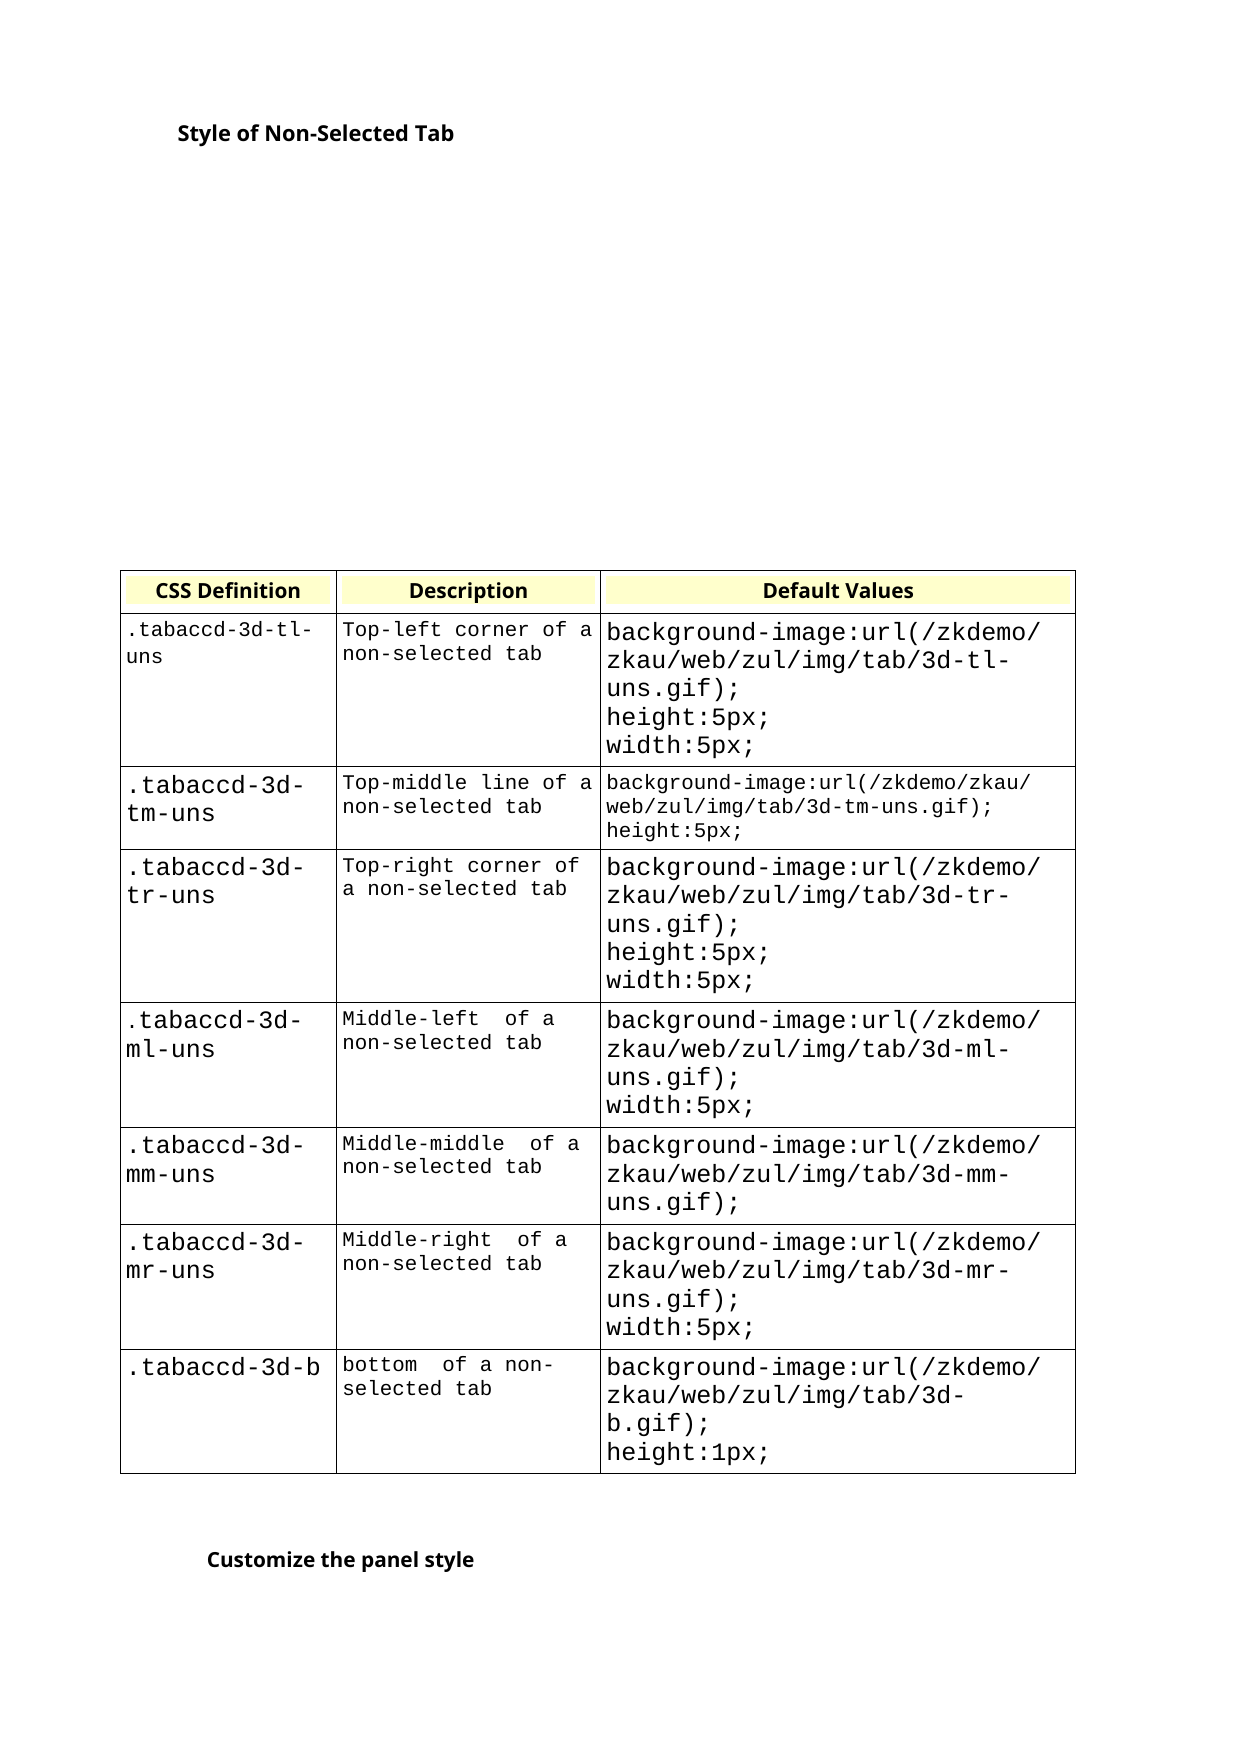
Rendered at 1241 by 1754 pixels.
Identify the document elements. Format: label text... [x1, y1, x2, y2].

table_cell Middle-right of a non-selected tab [337, 1225, 600, 1349]
subtitle Style of Non-Selected Tab [177, 118, 1122, 148]
table_cell Middle-left of a non-selected tab [337, 1003, 600, 1127]
table_cell background-image:url(/zkdemo/zkau/web/zul/img/tab/3d-ml-uns.gif); width:5px; [601, 1003, 1075, 1127]
table_cell background-image:url(/zkdemo/zkau/web/zul/img/tab/3d-mm-uns.gif); [601, 1128, 1075, 1224]
subtitle Customize the panel style [207, 1545, 1122, 1573]
table_cell background-image:url(/zkdemo/zkau/web/zul/img/tab/3d-b.gif); height:1px; [601, 1350, 1075, 1473]
table_cell .tabaccd-3d-tl-uns [121, 614, 336, 766]
table_cell background-image:url(/zkdemo/zkau/web/zul/img/tab/3d-tr-uns.gif); height:5px; width:5px; [601, 850, 1075, 1002]
table_cell Middle-middle of a non-selected tab [337, 1128, 600, 1224]
table_cell .tabaccd-3d-ml-uns [121, 1003, 336, 1127]
table_cell .tabaccd-3d-mr-uns [121, 1225, 336, 1349]
table_cell background-image:url(/zkdemo/zkau/web/zul/img/tab/3d-tm-uns.gif); height:5px; [601, 767, 1075, 849]
table_cell .tabaccd-3d-tr-uns [121, 850, 336, 1002]
table_header Default Values [601, 571, 1075, 613]
table_cell background-image:url(/zkdemo/zkau/web/zul/img/tab/3d-tl-uns.gif); height:5px; width:5px; [601, 614, 1075, 766]
table_cell Top-middle line of a non-selected tab [337, 767, 600, 849]
table_cell .tabaccd-3d-tm-uns [121, 767, 336, 849]
table_cell background-image:url(/zkdemo/zkau/web/zul/img/tab/3d-mr-uns.gif); width:5px; [601, 1225, 1075, 1349]
table_cell bottom of a non-selected tab [337, 1350, 600, 1473]
table_header Description [337, 571, 600, 613]
table_cell Top-left corner of a non-selected tab [337, 614, 600, 766]
table_header CSS Definition [121, 571, 336, 613]
table_cell .tabaccd-3d-b [121, 1350, 336, 1473]
table_cell .tabaccd-3d-mm-uns [121, 1128, 336, 1224]
table_cell Top-right corner of a non-selected tab [337, 850, 600, 1002]
